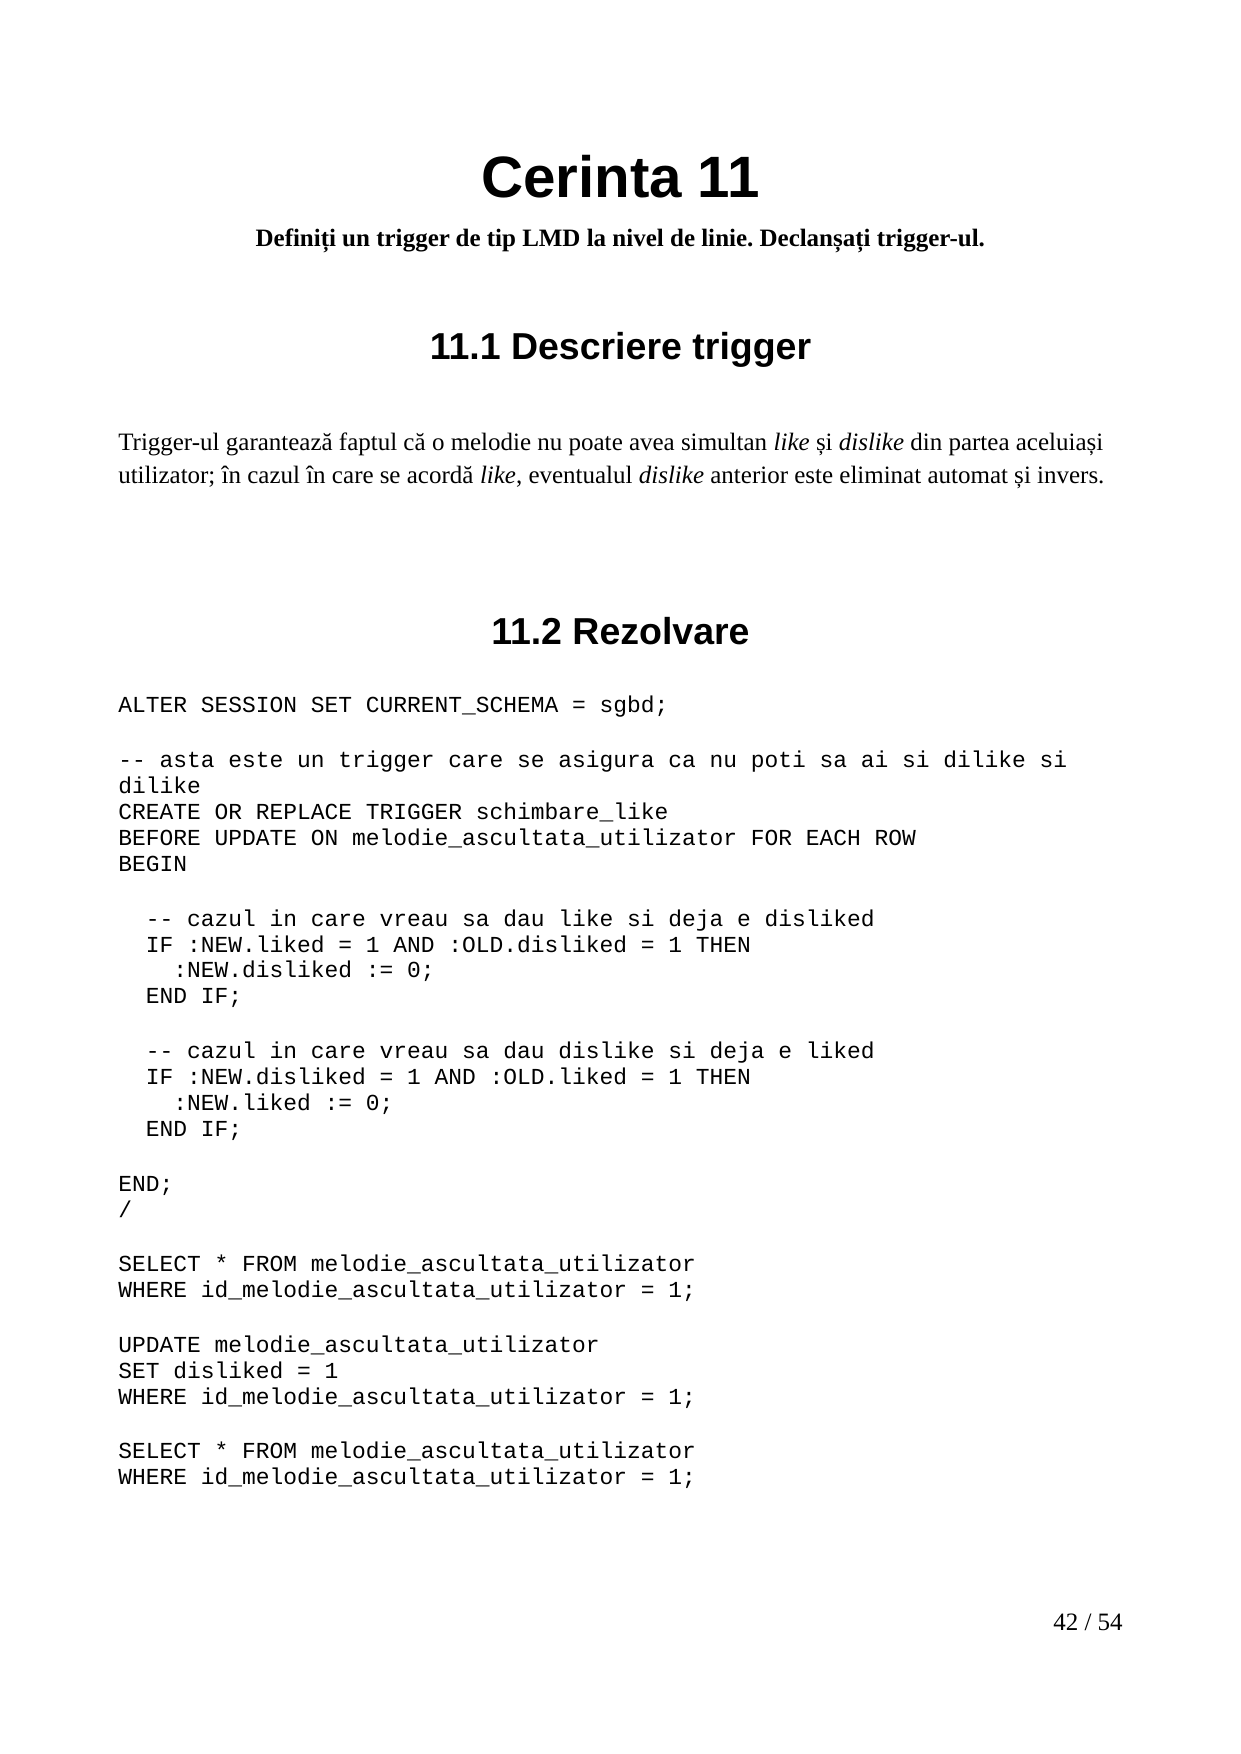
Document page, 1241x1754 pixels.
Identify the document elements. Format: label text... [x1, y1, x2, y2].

text CREATE OR REPLACE TRIGGER schimbare_like [118, 800, 1122, 826]
text BEFORE UPDATE ON melodie_ascultata_utilizator FOR EACH ROW [118, 826, 1122, 852]
text -- cazul in care vreau sa dau like si deja e disliked [118, 907, 1122, 933]
text WHERE id_melodie_ascultata_utilizator = 1; [118, 1278, 1122, 1304]
subtitle 11.1 Descriere trigger [118, 324, 1122, 367]
text WHERE id_melodie_ascultata_utilizator = 1; [118, 1385, 1122, 1411]
text END IF; [118, 1117, 1122, 1143]
text Definiți un trigger de tip LMD la nivel de linie. Declanșați trigger-ul. [118, 223, 1122, 251]
text IF :NEW.liked = 1 AND :OLD.disliked = 1 THEN [118, 933, 1122, 959]
subtitle 11.2 Rezolvare [118, 609, 1122, 653]
text BEGIN [118, 852, 1122, 878]
text :NEW.liked := 0; [118, 1091, 1122, 1117]
text -- cazul in care vreau sa dau dislike si deja e liked [118, 1039, 1122, 1065]
text WHERE id_melodie_ascultata_utilizator = 1; [118, 1466, 1122, 1492]
text ALTER SESSION SET CURRENT_SCHEMA = sgbd; [118, 694, 1122, 720]
text SELECT * FROM melodie_ascultata_utilizator [118, 1253, 1122, 1278]
text :NEW.disliked := 0; [118, 959, 1122, 985]
text Trigger-ul garantează faptul că o melodie nu poate avea simultan like și dislike din partea aceluiași utilizator; în cazul în care se acordă like, eventualul dislike anterior este eliminat automat și invers. [118, 427, 1122, 489]
text SELECT * FROM melodie_ascultata_utilizator [118, 1440, 1122, 1466]
text UPDATE melodie_ascultata_utilizator [118, 1333, 1122, 1359]
text -- asta este un trigger care se asigura ca nu poti sa ai si dilike si dilike [118, 748, 1122, 800]
text / [118, 1198, 1122, 1224]
text IF :NEW.disliked = 1 AND :OLD.liked = 1 THEN [118, 1065, 1122, 1091]
text END; [118, 1172, 1122, 1198]
title Cerinta 11 [118, 143, 1122, 210]
text END IF; [118, 985, 1122, 1011]
text SET disliked = 1 [118, 1359, 1122, 1385]
